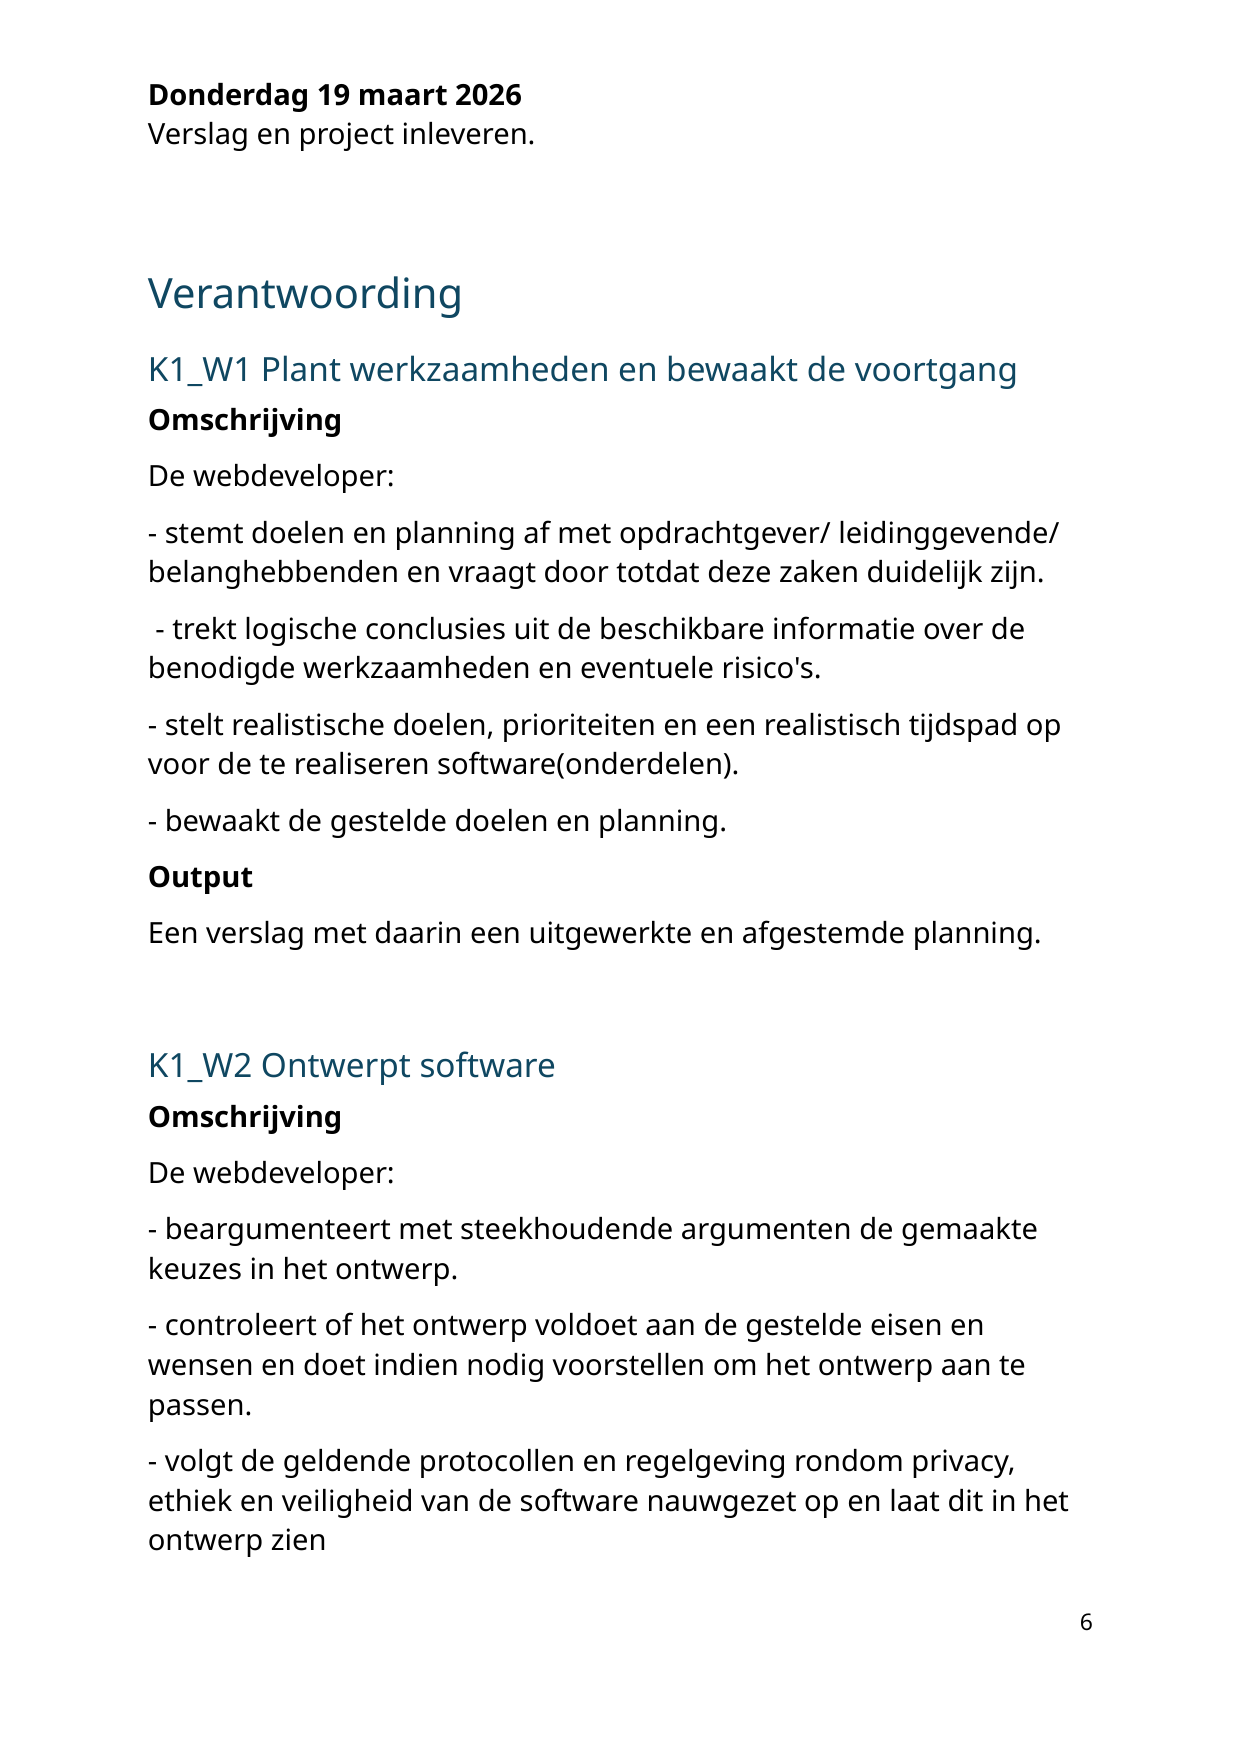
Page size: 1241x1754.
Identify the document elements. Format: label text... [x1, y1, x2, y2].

text Omschrijving [148, 1096, 1093, 1136]
text Omschrijving [148, 399, 1093, 439]
text Een verslag met daarin een uitgewerkte en afgestemde planning. [148, 913, 1093, 952]
text Output [148, 856, 1093, 896]
text De webdeveloper: [148, 1152, 1093, 1192]
text - bewaakt de gestelde doelen en planning. [148, 800, 1093, 840]
text - beargumenteert met steekhoudende argumenten de gemaakte keuzes in het ontwerp. [148, 1208, 1093, 1288]
text De webdeveloper: [148, 456, 1093, 495]
text - controleert of het ontwerp voldoet aan de gestelde eisen en wensen en doet indien nodig voorstellen om het ontwerp aan te passen. [148, 1304, 1093, 1424]
text - trekt logische conclusies uit de beschikbare informatie over de benodigde werkzaamheden en eventuele risico's. [148, 608, 1093, 687]
text - stelt realistische doelen, prioriteiten en een realistisch tijdspad op voor de te realiseren software(onderdelen). [148, 704, 1093, 783]
subtitle Verantwoording [148, 264, 1093, 320]
subtitle K1_W2 Ontwerpt software [148, 1042, 1093, 1087]
text Donderdag 19 maart 2026 Verslag en project inleveren. [148, 74, 1093, 153]
text - volgt de geldende protocollen en regelgeving rondom privacy, ethiek en veiligheid van de software nauwgezet op en laat dit in het ontwerp zien [148, 1440, 1093, 1559]
subtitle K1_W1 Plant werkzaamheden en bewaakt de voortgang [148, 345, 1093, 391]
text - stemt doelen en planning af met opdrachtgever/ leidinggevende/ belanghebbenden en vraagt door totdat deze zaken duidelijk zijn. [148, 512, 1093, 591]
